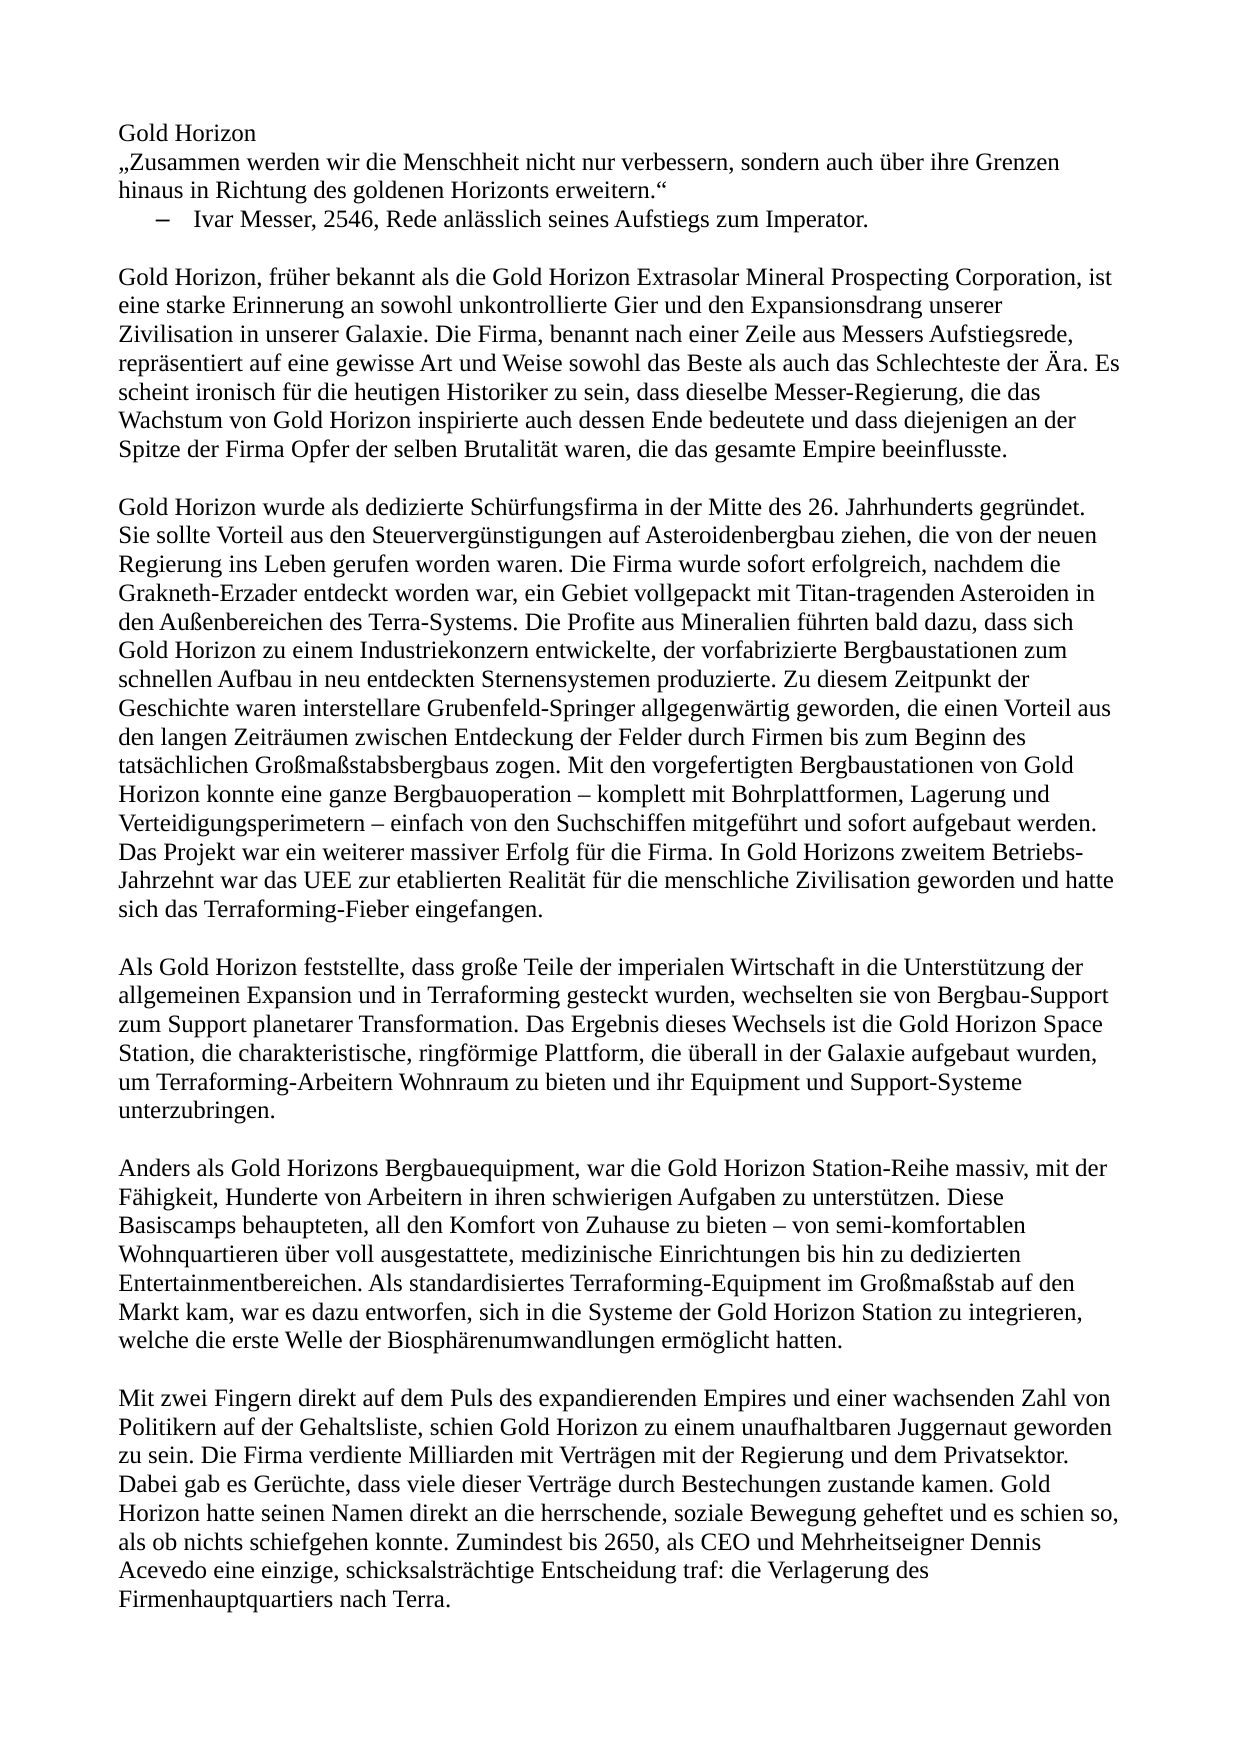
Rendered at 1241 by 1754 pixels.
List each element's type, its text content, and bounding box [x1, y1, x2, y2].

text Mit zwei Fingern direkt auf dem Puls des expandierenden Empires und einer wachsenden Zahl von Politikern auf der Gehaltsliste, schien Gold Horizon zu einem unaufhaltbaren Juggernaut geworden zu sein. Die Firma verdiente Milliarden mit Verträgen mit der Regierung und dem Privatsektor. Dabei gab es Gerüchte, dass viele dieser Verträge durch Bestechungen zustande kamen. Gold Horizon hatte seinen Namen direkt an die herrschende, soziale Bewegung geheftet und es schien so, als ob nichts schiefgehen konnte. Zumindest bis 2650, als CEO und Mehrheitseigner Dennis Acevedo eine einzige, schicksalsträchtige Entscheidung traf: die Verlagerung des Firmenhauptquartiers nach Terra. [118, 1383, 1122, 1613]
text „Zusammen werden wir die Menschheit nicht nur verbessern, sondern auch über ihre Grenzen hinaus in Richtung des goldenen Horizonts erweitern.“ [118, 147, 1122, 204]
list Ivar Messer, 2546, Rede anlässlich seines Aufstiegs zum Imperator. [156, 204, 1122, 233]
text Gold Horizon wurde als dedizierte Schürfungsfirma in der Mitte des 26. Jahrhunderts gegründet. Sie sollte Vorteil aus den Steuervergünstigungen auf Asteroidenbergbau ziehen, die von der neuen Regierung ins Leben gerufen worden waren. Die Firma wurde sofort erfolgreich, nachdem die Grakneth-Erzader entdeckt worden war, ein Gebiet vollgepackt mit Titan-tragenden Asteroiden in den Außenbereichen des Terra-Systems. Die Profite aus Mineralien führten bald dazu, dass sich Gold Horizon zu einem Industriekonzern entwickelte, der vorfabrizierte Bergbaustationen zum schnellen Aufbau in neu entdeckten Sternensystemen produzierte. Zu diesem Zeitpunkt der Geschichte waren interstellare Grubenfeld-Springer allgegenwärtig geworden, die einen Vorteil aus den langen Zeiträumen zwischen Entdeckung der Felder durch Firmen bis zum Beginn des tatsächlichen Großmaßstabsbergbaus zogen. Mit den vorgefertigten Bergbaustationen von Gold Horizon konnte eine ganze Bergbauoperation – komplett mit Bohrplattformen, Lagerung und Verteidigungsperimetern – einfach von den Suchschiffen mitgeführt und sofort aufgebaut werden. Das Projekt war ein weiterer massiver Erfolg für die Firma. In Gold Horizons zweitem Betriebs- Jahrzehnt war das UEE zur etablierten Realität für die menschliche Zivilisation geworden und hatte sich das Terraforming-Fieber eingefangen. [118, 492, 1122, 923]
text Gold Horizon [118, 118, 1122, 147]
text Anders als Gold Horizons Bergbauequipment, war die Gold Horizon Station-Reihe massiv, mit der Fähigkeit, Hunderte von Arbeitern in ihren schwierigen Aufgaben zu unterstützen. Diese Basiscamps behaupteten, all den Komfort von Zuhause zu bieten – von semi-komfortablen Wohnquartieren über voll ausgestattete, medizinische Einrichtungen bis hin zu dedizierten Entertainmentbereichen. Als standardisiertes Terraforming-Equipment im Großmaßstab auf den Markt kam, war es dazu entworfen, sich in die Systeme der Gold Horizon Station zu integrieren, welche die erste Welle der Biosphärenumwandlungen ermöglicht hatten. [118, 1153, 1122, 1354]
text Als Gold Horizon feststellte, dass große Teile der imperialen Wirtschaft in die Unterstützung der allgemeinen Expansion und in Terraforming gesteckt wurden, wechselten sie von Bergbau-Support zum Support planetarer Transformation. Das Ergebnis dieses Wechsels ist die Gold Horizon Space Station, die charakteristische, ringförmige Plattform, die überall in der Galaxie aufgebaut wurden, um Terraforming-Arbeitern Wohnraum zu bieten und ihr Equipment und Support-Systeme unterzubringen. [118, 952, 1122, 1124]
text Gold Horizon, früher bekannt als die Gold Horizon Extrasolar Mineral Prospecting Corporation, ist eine starke Erinnerung an sowohl unkontrollierte Gier und den Expansionsdrang unserer Zivilisation in unserer Galaxie. Die Firma, benannt nach einer Zeile aus Messers Aufstiegsrede, repräsentiert auf eine gewisse Art und Weise sowohl das Beste als auch das Schlechteste der Ära. Es scheint ironisch für die heutigen Historiker zu sein, dass dieselbe Messer-Regierung, die das Wachstum von Gold Horizon inspirierte auch dessen Ende bedeutete und dass diejenigen an der Spitze der Firma Opfer der selben Brutalität waren, die das gesamte Empire beeinflusste. [118, 262, 1122, 463]
